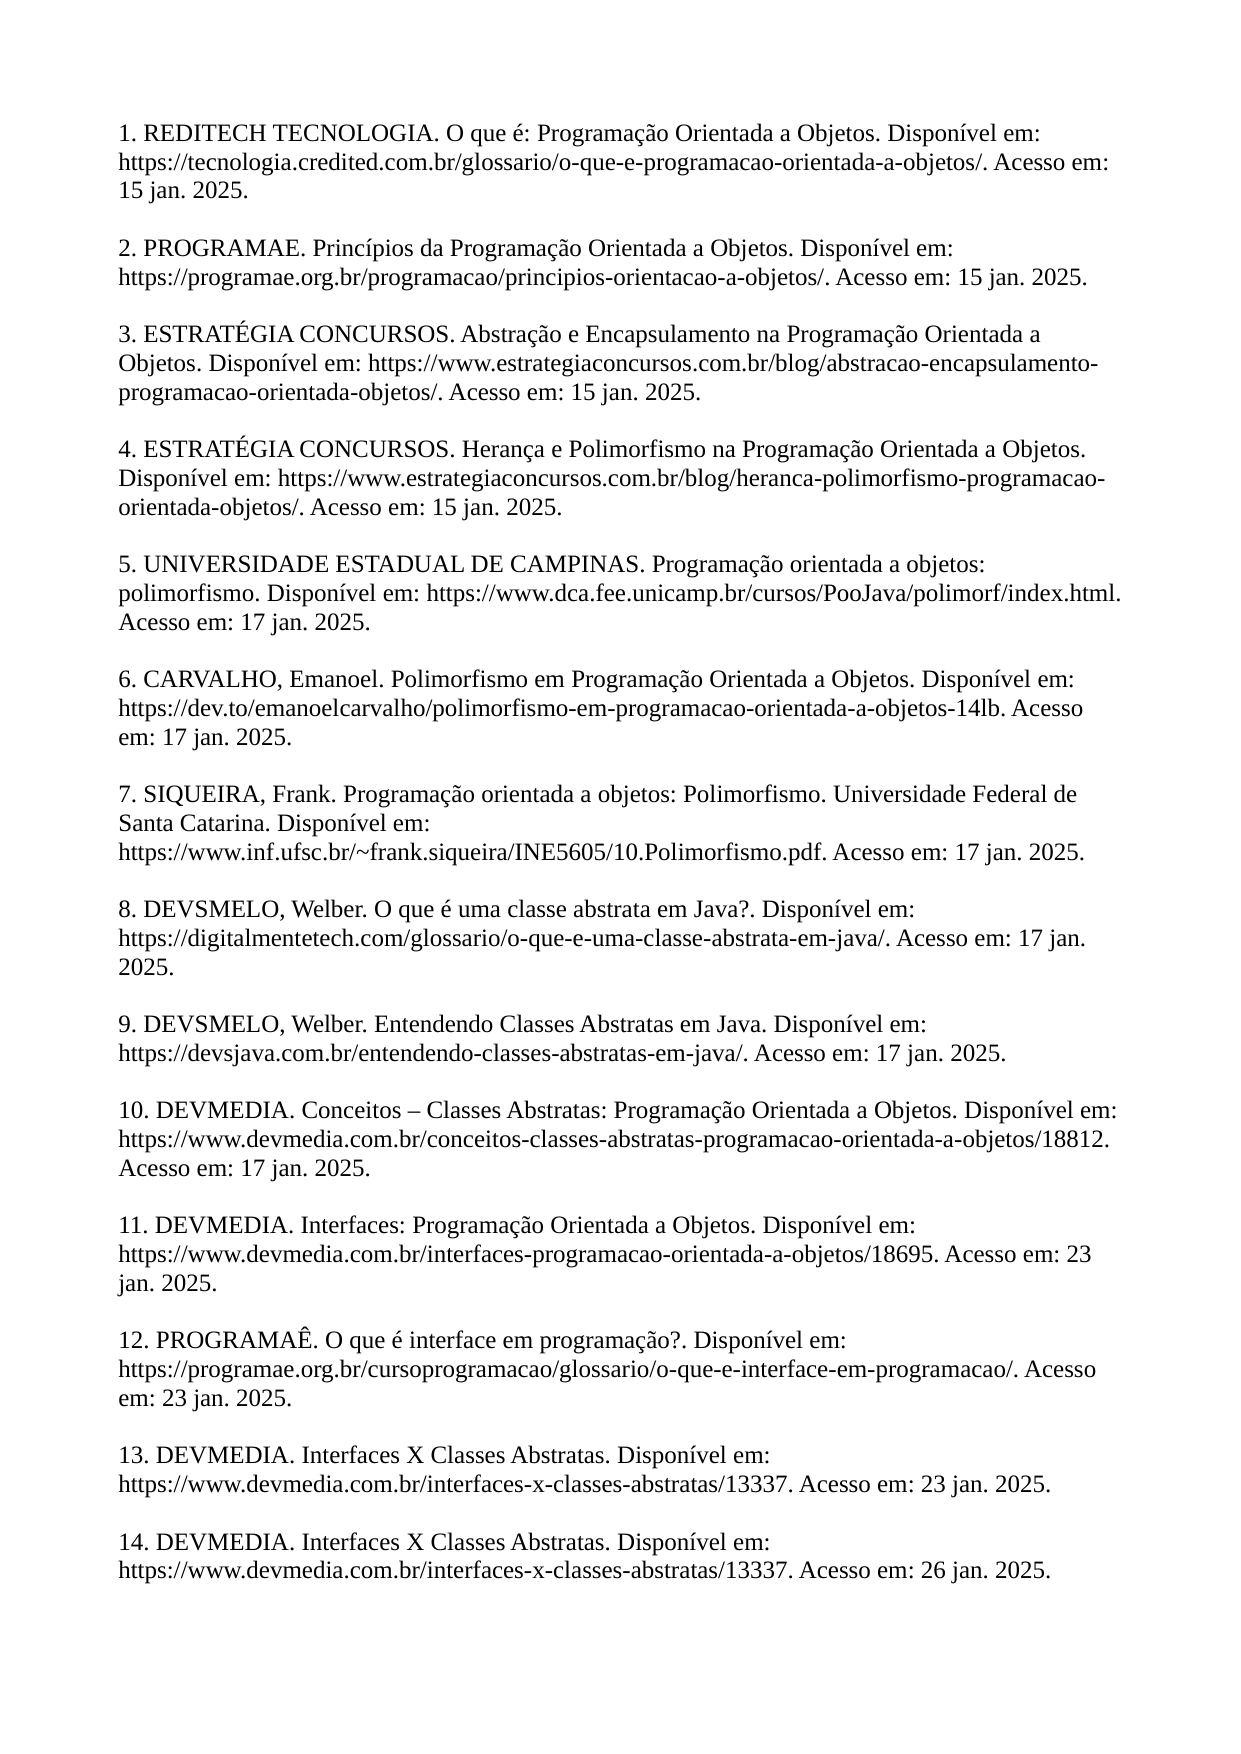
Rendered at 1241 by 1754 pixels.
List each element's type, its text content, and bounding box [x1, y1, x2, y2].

text 1. REDITECH TECNOLOGIA. O que é: Programação Orientada a Objetos. Disponível em: https://tecnologia.credited.com.br/glossario/o-que-e-programacao-orientada-a-objetos/. Acesso em: 15 jan. 2025. 2. PROGRAMAE. Princípios da Programação Orientada a Objetos. Disponível em: https://programae.org.br/programacao/principios-orientacao-a-objetos/. Acesso em: 15 jan. 2025. 3. ESTRATÉGIA CONCURSOS. Abstração e Encapsulamento na Programação Orientada a Objetos. Disponível em: https://www.estrategiaconcursos.com.br/blog/abstracao-encapsulamento-programacao-orientada-objetos/. Acesso em: 15 jan. 2025. 4. ESTRATÉGIA CONCURSOS. Herança e Polimorfismo na Programação Orientada a Objetos. Disponível em: https://www.estrategiaconcursos.com.br/blog/heranca-polimorfismo-programacao-orientada-objetos/. Acesso em: 15 jan. 2025. 5. UNIVERSIDADE ESTADUAL DE CAMPINAS. Programação orientada a objetos: polimorfismo. Disponível em: https://www.dca.fee.unicamp.br/cursos/PooJava/polimorf/index.html. Acesso em: 17 jan. 2025. 6. CARVALHO, Emanoel. Polimorfismo em Programação Orientada a Objetos. Disponível em: https://dev.to/emanoelcarvalho/polimorfismo-em-programacao-orientada-a-objetos-14lb. Acesso em: 17 jan. 2025. 7. SIQUEIRA, Frank. Programação orientada a objetos: Polimorfismo. Universidade Federal de Santa Catarina. Disponível em: https://www.inf.ufsc.br/~frank.siqueira/INE5605/10.Polimorfismo.pdf. Acesso em: 17 jan. 2025. 8. DEVSMELO, Welber. O que é uma classe abstrata em Java?. Disponível em: https://digitalmentetech.com/glossario/o-que-e-uma-classe-abstrata-em-java/. Acesso em: 17 jan. 2025. 9. DEVSMELO, Welber. Entendendo Classes Abstratas em Java. Disponível em: https://devsjava.com.br/entendendo-classes-abstratas-em-java/. Acesso em: 17 jan. 2025. 10. DEVMEDIA. Conceitos – Classes Abstratas: Programação Orientada a Objetos. Disponível em: https://www.devmedia.com.br/conceitos-classes-abstratas-programacao-orientada-a-objetos/18812. Acesso em: 17 jan. 2025. 11. DEVMEDIA. Interfaces: Programação Orientada a Objetos. Disponível em: https://www.devmedia.com.br/interfaces-programacao-orientada-a-objetos/18695. Acesso em: 23 jan. 2025. 12. PROGRAMAÊ. O que é interface em programação?. Disponível em: https://programae.org.br/cursoprogramacao/glossario/o-que-e-interface-em-programacao/. Acesso em: 23 jan. 2025. 13. DEVMEDIA. Interfaces X Classes Abstratas. Disponível em: https://www.devmedia.com.br/interfaces-x-classes-abstratas/13337. Acesso em: 23 jan. 2025. 14. DEVMEDIA. Interfaces X Classes Abstratas. Disponível em: https://www.devmedia.com.br/interfaces-x-classes-abstratas/13337. Acesso em: 26 jan. 2025. [118, 118, 1122, 1613]
